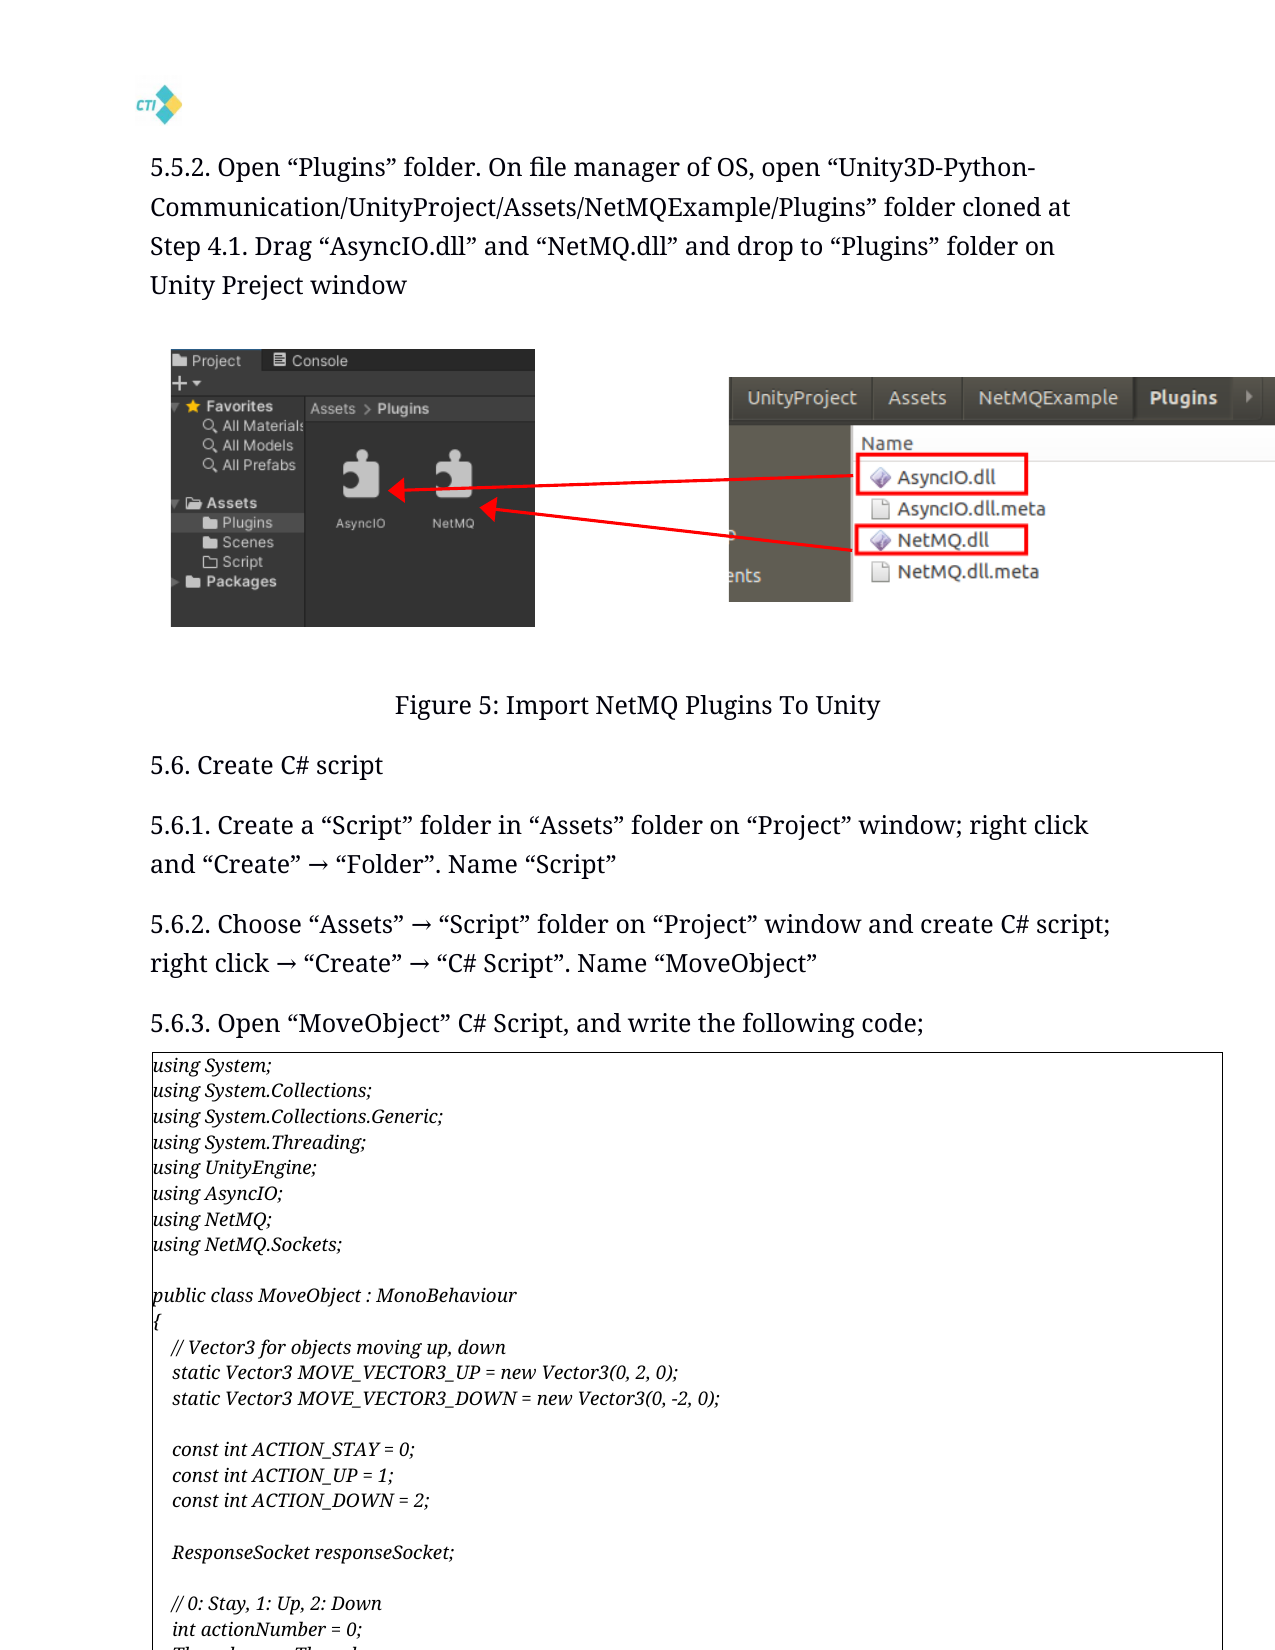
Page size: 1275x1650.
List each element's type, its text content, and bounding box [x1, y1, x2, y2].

text 5.5.2. Open “Plugins” folder. On file manager of OS, open “Unity3D-Python-Communication/UnityProject/Assets/NetMQExample/Plugins” folder cloned at Step 4.1. Drag “AsyncIO.dll” and “NetMQ.dll” and drop to “Plugins” folder on Unity Preject window [150, 150, 1125, 302]
picture [134, 75, 183, 126]
text 5.6.3. Open “MoveObject” C# Script, and write the following code; [150, 1006, 1125, 1040]
picture [170, 349, 535, 627]
text Figure 5: Import NetMQ Plugins To Unity [150, 687, 1125, 722]
text 5.6.1. Create a “Script” folder in “Assets” folder on “Project” window; right click and “Create” → “Folder”. Name “Script” [150, 807, 1125, 881]
text 5.6.2. Choose “Assets” → “Script” folder on “Project” window and create C# script; right click → “Create” → “C# Script”. Name “MoveObject” [150, 907, 1125, 980]
text 5.6. Create C# script [150, 747, 1125, 782]
picture [728, 377, 1275, 602]
